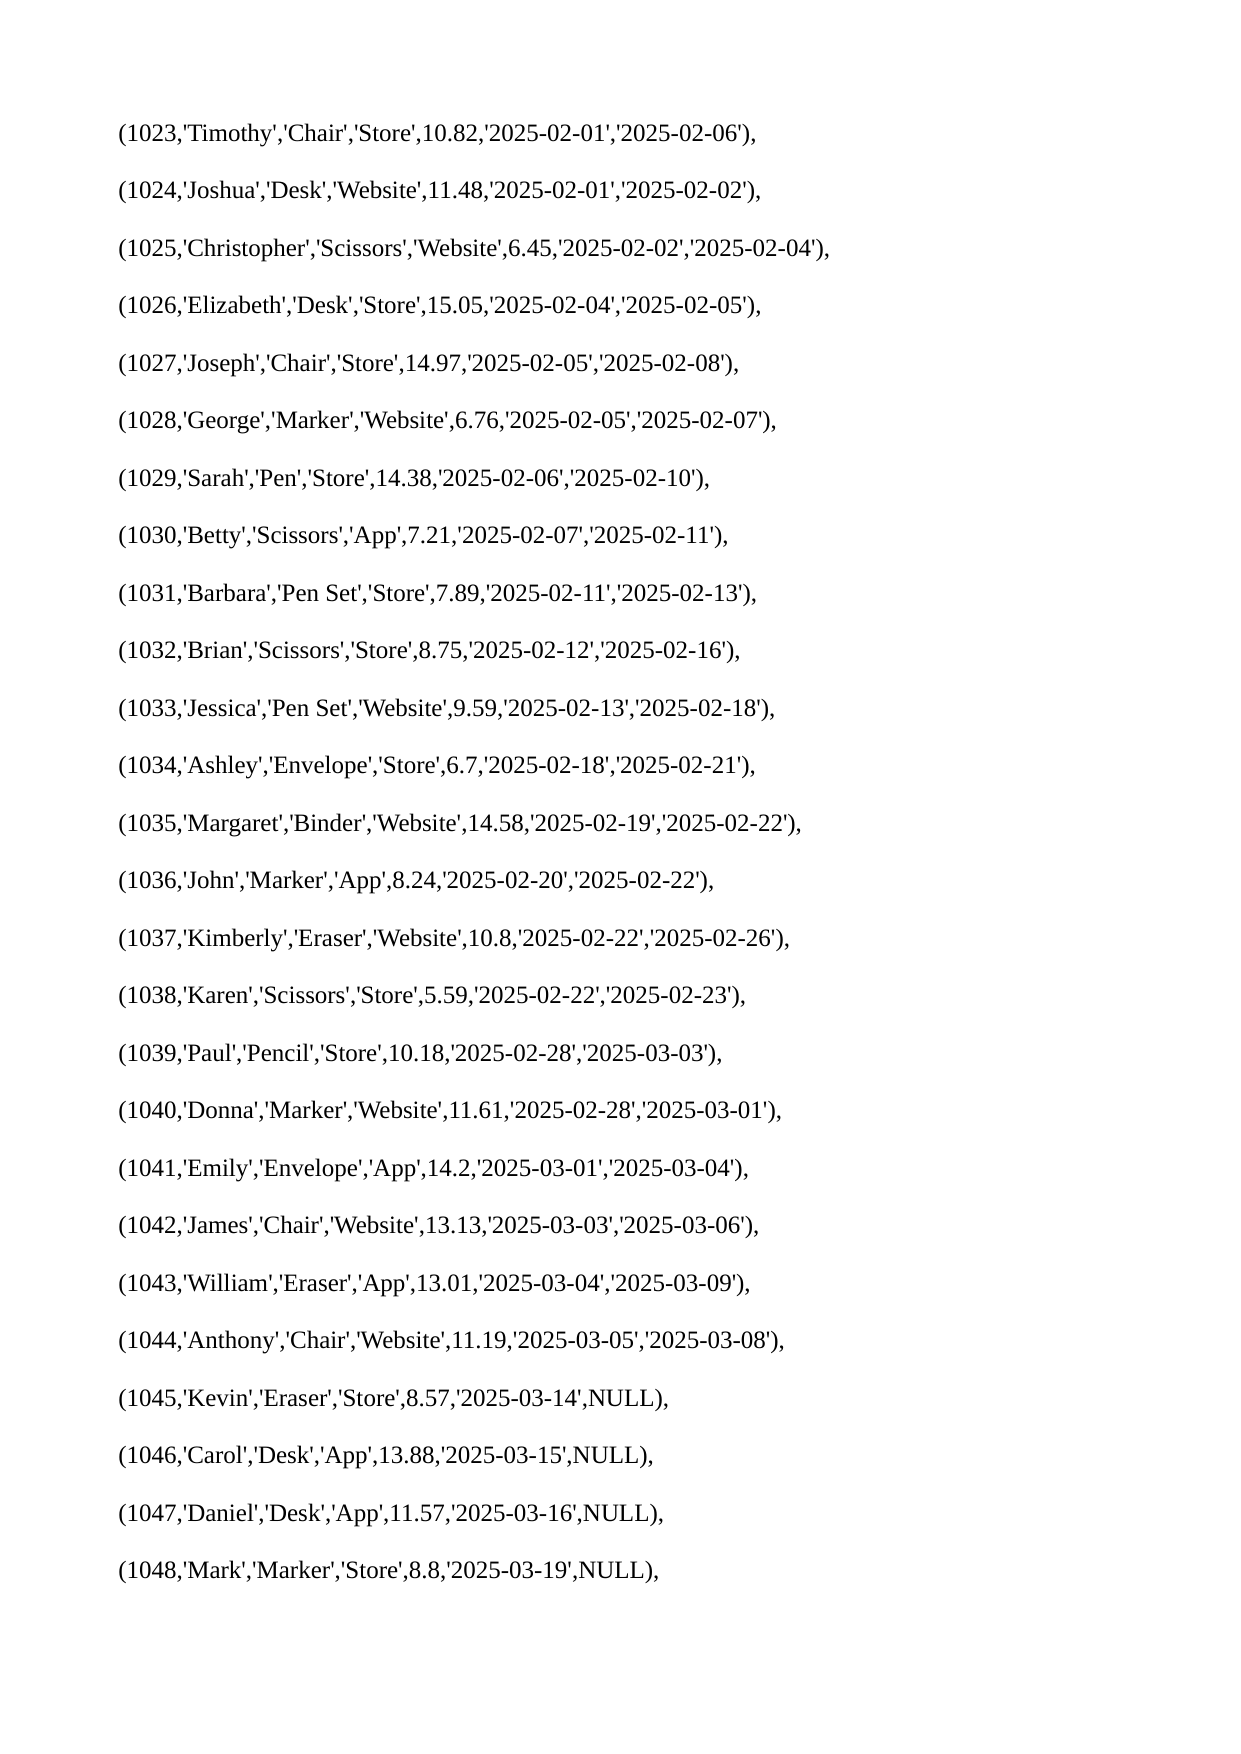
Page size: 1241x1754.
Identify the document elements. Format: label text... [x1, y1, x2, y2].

text (1023,'Timothy','Chair','Store',10.82,'2025-02-01','2025-02-06'), (1024,'Joshua','Desk','Website',11.48,'2025-02-01','2025-02-02'), (1025,'Christopher','Scissors','Website',6.45,'2025-02-02','2025-02-04'), (1026,'Elizabeth','Desk','Store',15.05,'2025-02-04','2025-02-05'), (1027,'Joseph','Chair','Store',14.97,'2025-02-05','2025-02-08'), (1028,'George','Marker','Website',6.76,'2025-02-05','2025-02-07'), (1029,'Sarah','Pen','Store',14.38,'2025-02-06','2025-02-10'), (1030,'Betty','Scissors','App',7.21,'2025-02-07','2025-02-11'), (1031,'Barbara','Pen Set','Store',7.89,'2025-02-11','2025-02-13'), (1032,'Brian','Scissors','Store',8.75,'2025-02-12','2025-02-16'), (1033,'Jessica','Pen Set','Website',9.59,'2025-02-13','2025-02-18'), (1034,'Ashley','Envelope','Store',6.7,'2025-02-18','2025-02-21'), (1035,'Margaret','Binder','Website',14.58,'2025-02-19','2025-02-22'), (1036,'John','Marker','App',8.24,'2025-02-20','2025-02-22'), (1037,'Kimberly','Eraser','Website',10.8,'2025-02-22','2025-02-26'), (1038,'Karen','Scissors','Store',5.59,'2025-02-22','2025-02-23'), (1039,'Paul','Pencil','Store',10.18,'2025-02-28','2025-03-03'), (1040,'Donna','Marker','Website',11.61,'2025-02-28','2025-03-01'), (1041,'Emily','Envelope','App',14.2,'2025-03-01','2025-03-04'), (1042,'James','Chair','Website',13.13,'2025-03-03','2025-03-06'), (1043,'William','Eraser','App',13.01,'2025-03-04','2025-03-09'), (1044,'Anthony','Chair','Website',11.19,'2025-03-05','2025-03-08'), (1045,'Kevin','Eraser','Store',8.57,'2025-03-14',NULL), (1046,'Carol','Desk','App',13.88,'2025-03-15',NULL), (1047,'Daniel','Desk','App',11.57,'2025-03-16',NULL), (1048,'Mark','Marker','Store',8.8,'2025-03-19',NULL), [118, 118, 1122, 1613]
